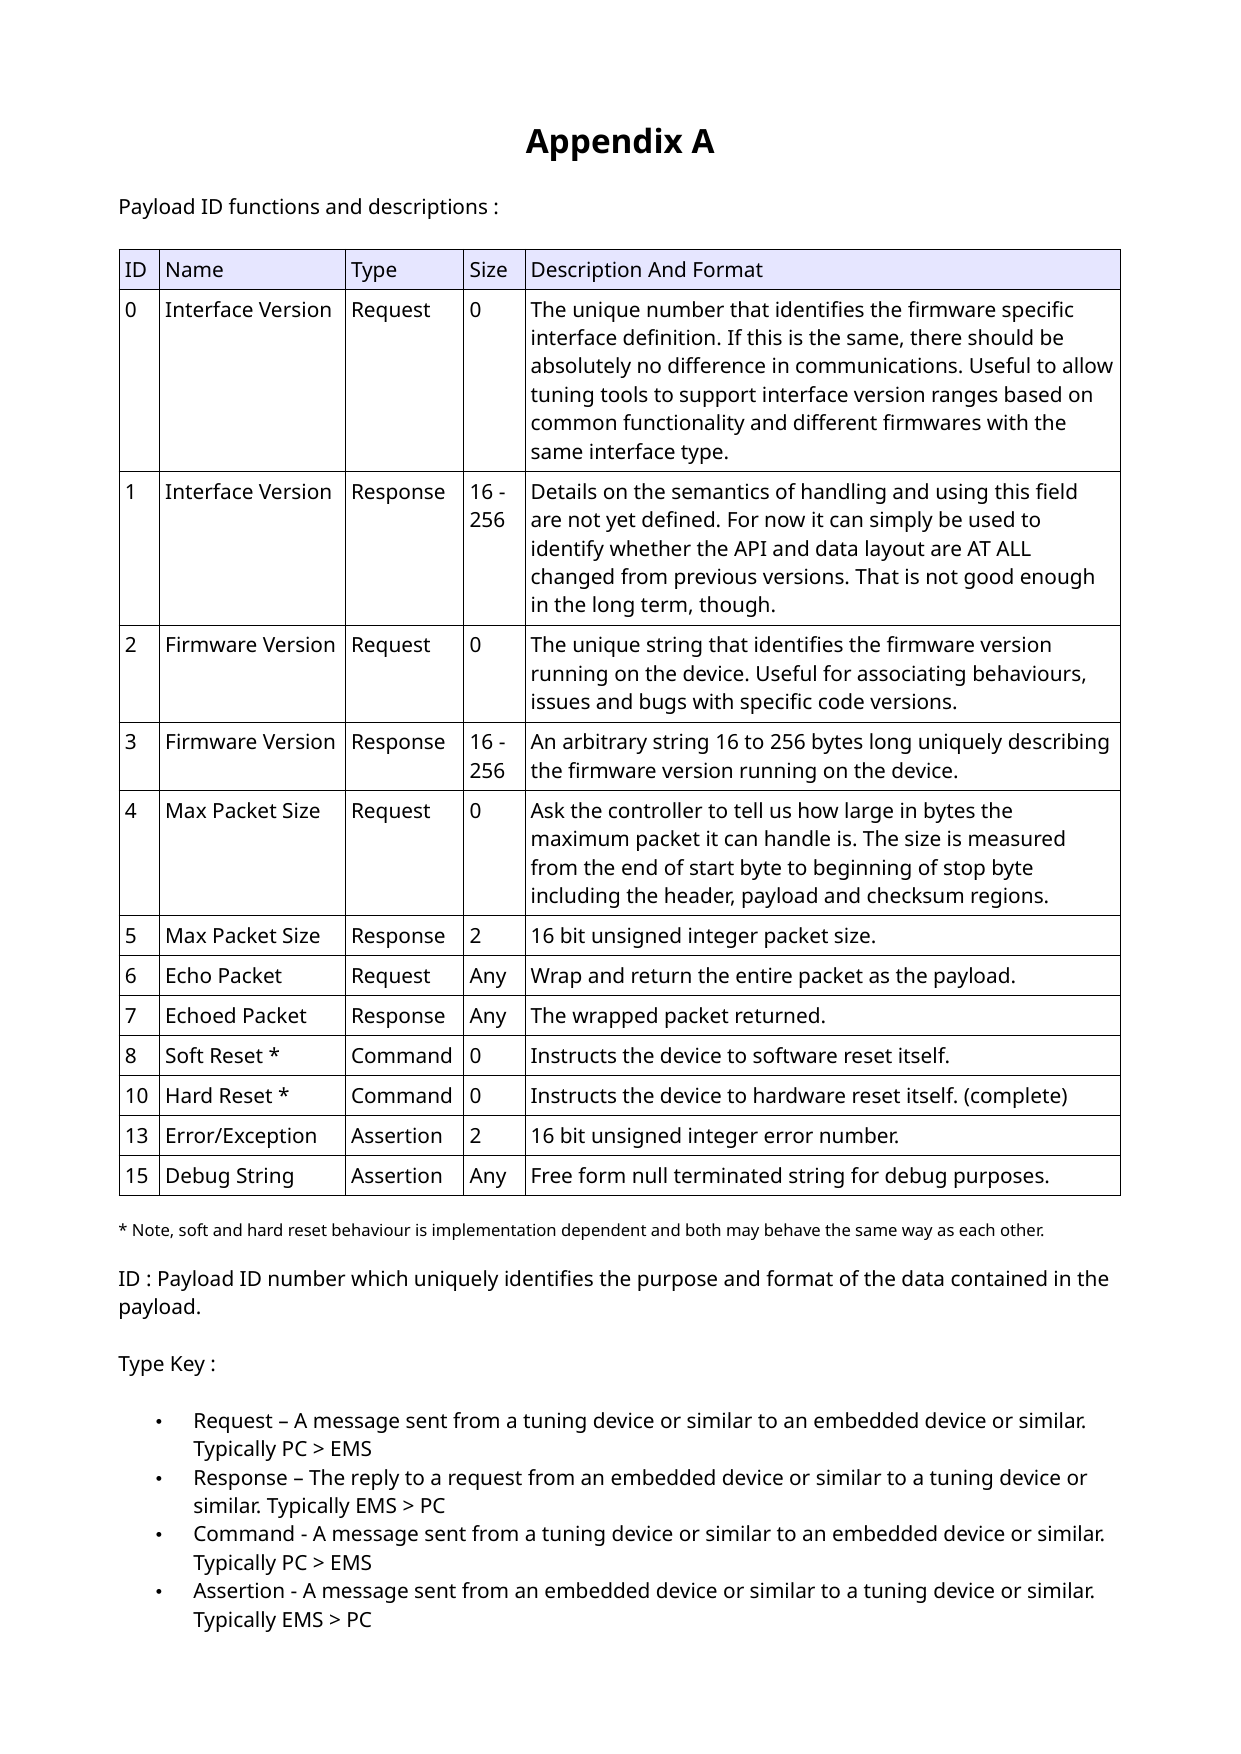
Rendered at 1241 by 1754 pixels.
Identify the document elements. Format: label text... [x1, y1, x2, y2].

list Assertion - A message sent from an embedded device or similar to a tuning device or similar. Typically EMS > PC [156, 1576, 1122, 1633]
table_cell Free form null terminated string for debug purposes. [526, 1156, 1120, 1195]
table_cell Request [346, 626, 463, 722]
table_cell 0 [120, 290, 159, 471]
table_header Name [160, 250, 345, 289]
list Response – The reply to a request from an embedded device or similar to a tuning device or similar. Typically EMS > PC [156, 1463, 1122, 1519]
table_cell Wrap and return the entire packet as the payload. [526, 956, 1120, 995]
table_cell Echoed Packet [160, 996, 345, 1035]
table_cell 7 [120, 996, 159, 1035]
table_header Description And Format [526, 250, 1120, 289]
table_cell 8 [120, 1036, 159, 1075]
table_cell Request [346, 290, 463, 471]
table_cell Ask the controller to tell us how large in bytes the maximum packet it can handle is. The size is measured from the end of start byte to beginning of stop byte including the header, payload and checksum regions. [526, 791, 1120, 915]
table_cell Firmware Version [160, 723, 345, 790]
table_cell Assertion [346, 1156, 463, 1195]
table_cell 6 [120, 956, 159, 995]
list Command - A message sent from a tuning device or similar to an embedded device or similar. Typically PC > EMS [156, 1519, 1122, 1576]
table_cell 2 [120, 626, 159, 722]
table_cell Debug String [160, 1156, 345, 1195]
table_cell Response [346, 723, 463, 790]
table_cell Any [464, 1156, 525, 1195]
table_cell 16 bit unsigned integer error number. [526, 1116, 1120, 1155]
table_cell Assertion [346, 1116, 463, 1155]
table_cell 15 [120, 1156, 159, 1195]
table_cell Firmware Version [160, 626, 345, 722]
table_cell Request [346, 791, 463, 915]
list Request – A message sent from a tuning device or similar to an embedded device or similar. Typically PC > EMS [156, 1406, 1122, 1463]
text Type Key : [118, 1349, 1122, 1377]
table_cell Response [346, 996, 463, 1035]
table_header Type [346, 250, 463, 289]
table_cell Error/Exception [160, 1116, 345, 1155]
table_cell 2 [464, 916, 525, 955]
table_cell Response [346, 916, 463, 955]
table_cell 3 [120, 723, 159, 790]
table_cell Any [464, 956, 525, 995]
table_cell Details on the semantics of handling and using this field are not yet defined. For now it can simply be used to identify whether the API and data layout are AT ALL changed from previous versions. That is not good enough in the long term, though. [526, 472, 1120, 625]
table_cell Response [346, 472, 463, 625]
table_cell The wrapped packet returned. [526, 996, 1120, 1035]
table_cell 4 [120, 791, 159, 915]
table_cell Interface Version [160, 472, 345, 625]
table_cell 0 [464, 1036, 525, 1075]
table_cell An arbitrary string 16 to 256 bytes long uniquely describing the firmware version running on the device. [526, 723, 1120, 790]
text Appendix A [118, 118, 1122, 163]
table_cell Command [346, 1036, 463, 1075]
table_cell Hard Reset * [160, 1076, 345, 1115]
table_cell 1 [120, 472, 159, 625]
table_cell The unique string that identifies the firmware version running on the device. Useful for associating behaviours, issues and bugs with specific code versions. [526, 626, 1120, 722]
table_cell The unique number that identifies the firmware specific interface definition. If this is the same, there should be absolutely no difference in communications. Useful to allow tuning tools to support interface version ranges based on common functionality and different firmwares with the same interface type. [526, 290, 1120, 471]
table_cell 0 [464, 290, 525, 471]
table_cell 2 [464, 1116, 525, 1155]
table_cell Any [464, 996, 525, 1035]
table_cell 0 [464, 626, 525, 722]
table_cell Soft Reset * [160, 1036, 345, 1075]
table_cell 13 [120, 1116, 159, 1155]
text ID : Payload ID number which uniquely identifies the purpose and format of the data contained in the payload. [118, 1264, 1122, 1321]
table_cell 16 - 256 [464, 472, 525, 625]
table_cell 16 bit unsigned integer packet size. [526, 916, 1120, 955]
table_cell Request [346, 956, 463, 995]
table_cell 5 [120, 916, 159, 955]
text Payload ID functions and descriptions : [118, 192, 1122, 220]
table_cell Echo Packet [160, 956, 345, 995]
table_cell 16 - 256 [464, 723, 525, 790]
table_cell Instructs the device to software reset itself. [526, 1036, 1120, 1075]
table_cell 10 [120, 1076, 159, 1115]
table_cell 0 [464, 791, 525, 915]
table_cell Instructs the device to hardware reset itself. (complete) [526, 1076, 1120, 1115]
table_cell Interface Version [160, 290, 345, 471]
table_cell Command [346, 1076, 463, 1115]
table_header Size [464, 250, 525, 289]
table_header ID [120, 250, 159, 289]
table_cell Max Packet Size [160, 916, 345, 955]
text * Note, soft and hard reset behaviour is implementation dependent and both may behave the same way as each other. [118, 1218, 1122, 1241]
table_cell 0 [464, 1076, 525, 1115]
table_cell Max Packet Size [160, 791, 345, 915]
